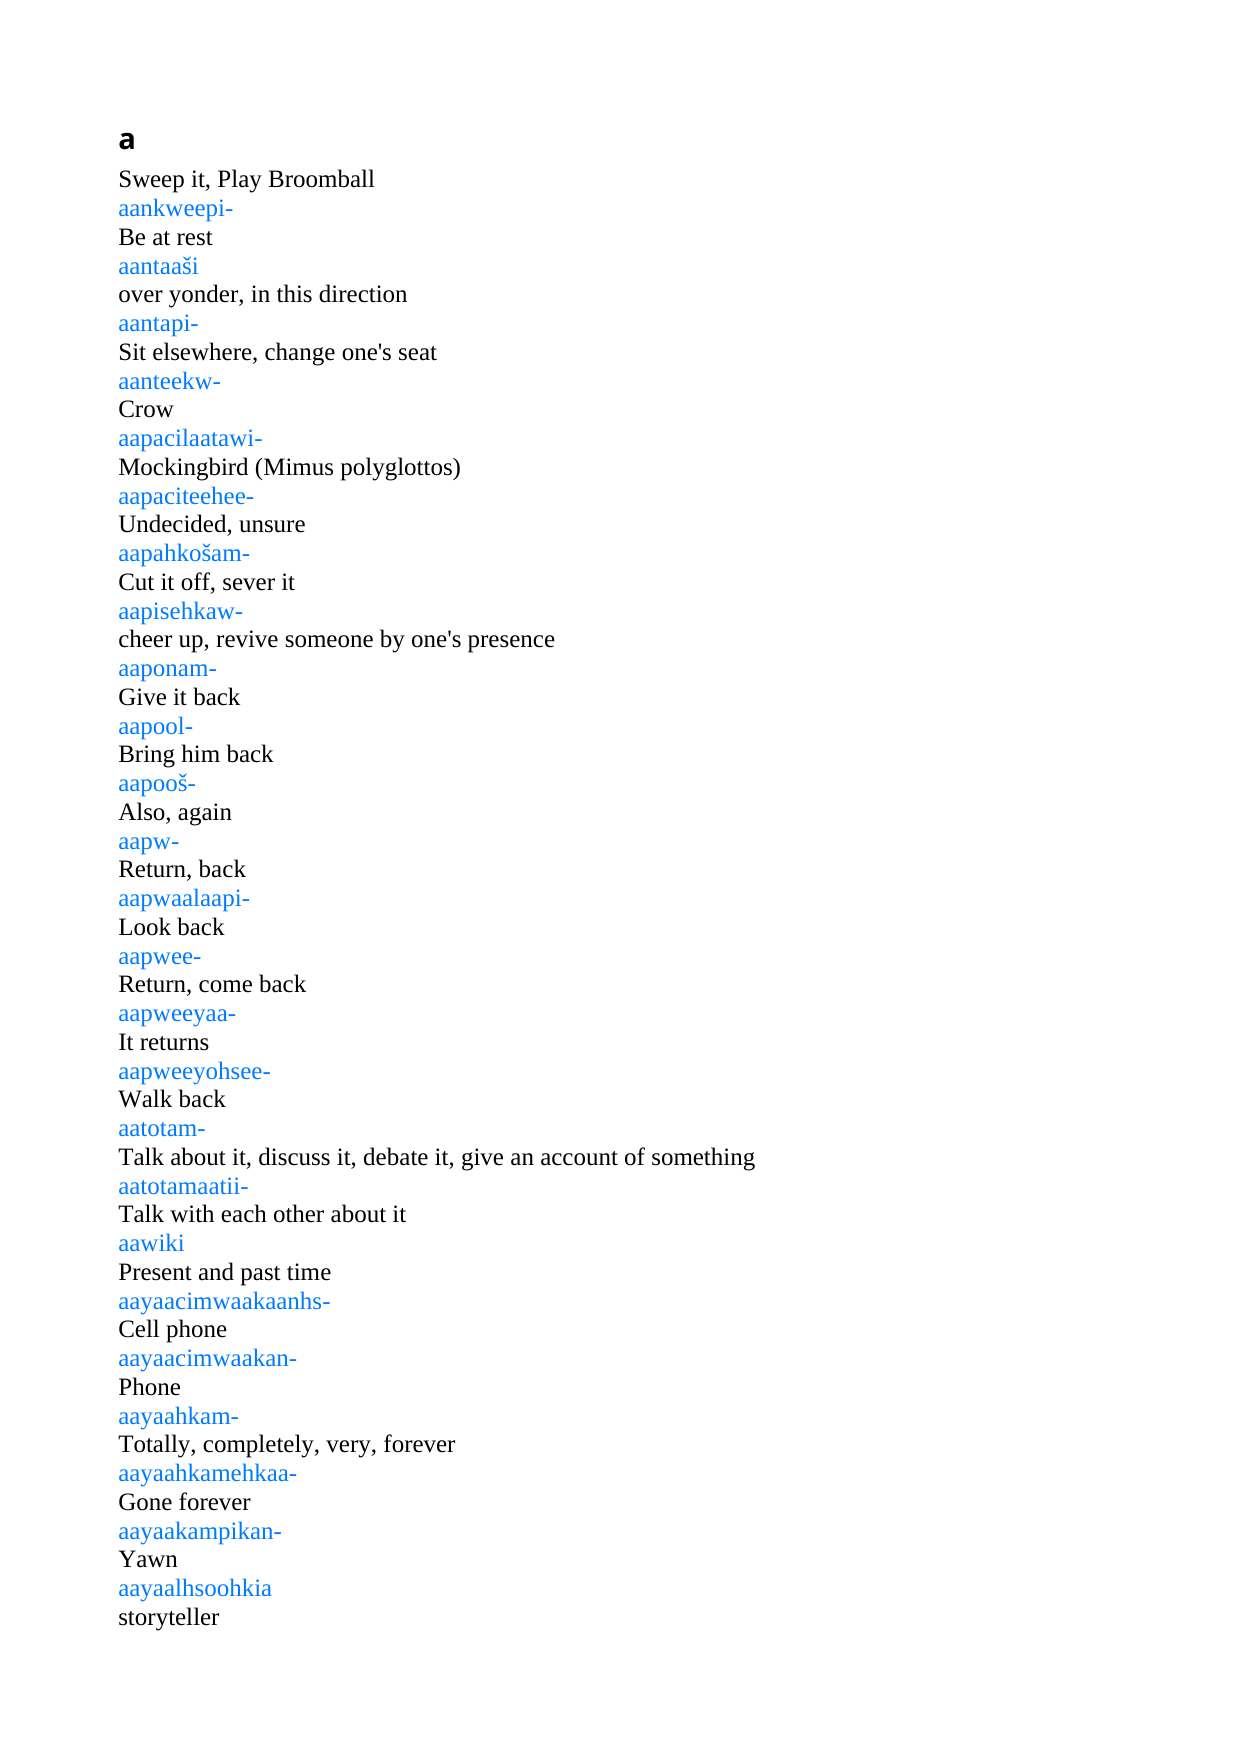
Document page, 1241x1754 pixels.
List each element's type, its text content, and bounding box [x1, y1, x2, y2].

table_cell aayaakampikan- Yawn [118, 1516, 834, 1573]
table_cell aantaaši over yonder, in this direction [118, 251, 834, 308]
table_cell aapw- Return, back [118, 826, 834, 883]
table_cell aatotam- Talk about it, discuss it, debate it, give an account of something [118, 1113, 834, 1171]
table_cell aapacilaatawi- Mockingbird (Mimus polyglottos) [118, 423, 834, 481]
table_cell aatotamaatii- Talk with each other about it [118, 1171, 834, 1228]
table_cell aapwaalaapi- Look back [118, 883, 834, 941]
table_cell aapweeyaa- It returns [118, 998, 834, 1056]
table_cell aayaahkam- Totally, completely, very, forever [118, 1401, 834, 1458]
table_cell aapool- Bring him back [118, 711, 834, 768]
table_cell aayaalhsoohkia storyteller [118, 1573, 834, 1631]
table_cell aanteekw- Crow [118, 366, 834, 423]
table_cell aantapi- Sit elsewhere, change one's seat [118, 308, 834, 366]
table_cell aapaciteehee- Undecided, unsure [118, 481, 834, 538]
table_cell aawiki Present and past time [118, 1228, 834, 1286]
table_cell aapisehkaw- cheer up, revive someone by one's presence [118, 596, 834, 653]
table_cell aapwee- Return, come back [118, 941, 834, 998]
table_cell aapweeyohsee- Walk back [118, 1056, 834, 1113]
table_cell aankweepi- Be at rest [118, 193, 834, 251]
table_cell aayaacimwaakaanhs- Cell phone [118, 1286, 834, 1343]
table_cell aapooš- Also, again [118, 768, 834, 826]
table_cell aapahkošam- Cut it off, sever it [118, 538, 834, 596]
table_header a [118, 118, 834, 164]
table_cell Sweep it, Play Broomball [118, 165, 834, 193]
table_cell aayaacimwaakan- Phone [118, 1343, 834, 1401]
table_cell aayaahkamehkaa- Gone forever [118, 1458, 834, 1516]
table_cell aaponam- Give it back [118, 653, 834, 711]
